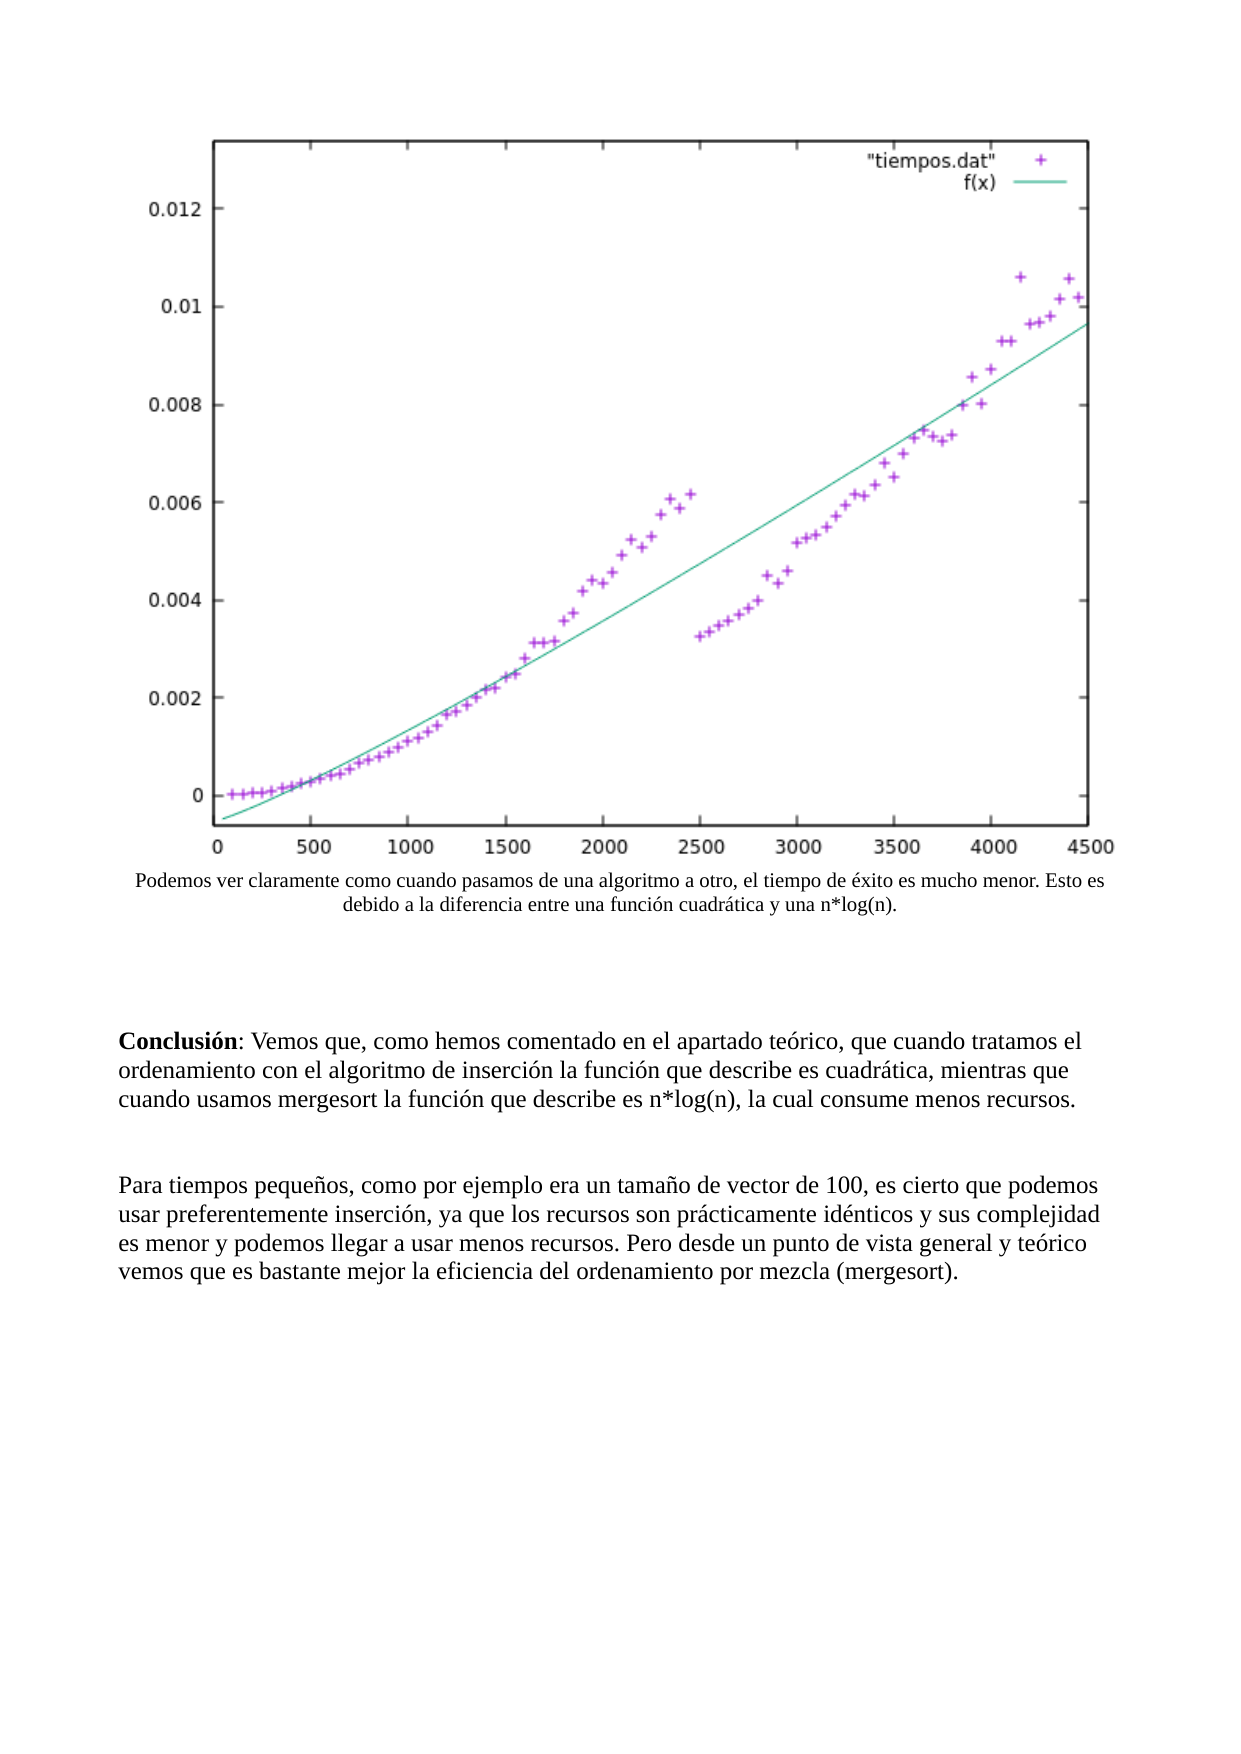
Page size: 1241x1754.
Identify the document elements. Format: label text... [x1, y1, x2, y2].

text Para tiempos pequeños, como por ejemplo era un tamaño de vector de 100, es cierto que podemos usar preferentemente inserción, ya que los recursos son prácticamente idénticos y sus complejidad es menor y podemos llegar a usar menos recursos. Pero desde un punto de vista general y teórico vemos que es bastante mejor la eficiencia del ordenamiento por mezcla (mergesort). [118, 1170, 1122, 1285]
picture [120, 118, 1121, 868]
text Podemos ver claramente como cuando pasamos de una algoritmo a otro, el tiempo de éxito es mucho menor. Esto es debido a la diferencia entre una función cuadrática y una n*log(n). [118, 118, 1122, 916]
text Conclusión: Vemos que, como hemos comentado en el apartado teórico, que cuando tratamos el ordenamiento con el algoritmo de inserción la función que describe es cuadrática, mientras que cuando usamos mergesort la función que describe es n*log(n), la cual consume menos recursos. [118, 1026, 1122, 1113]
